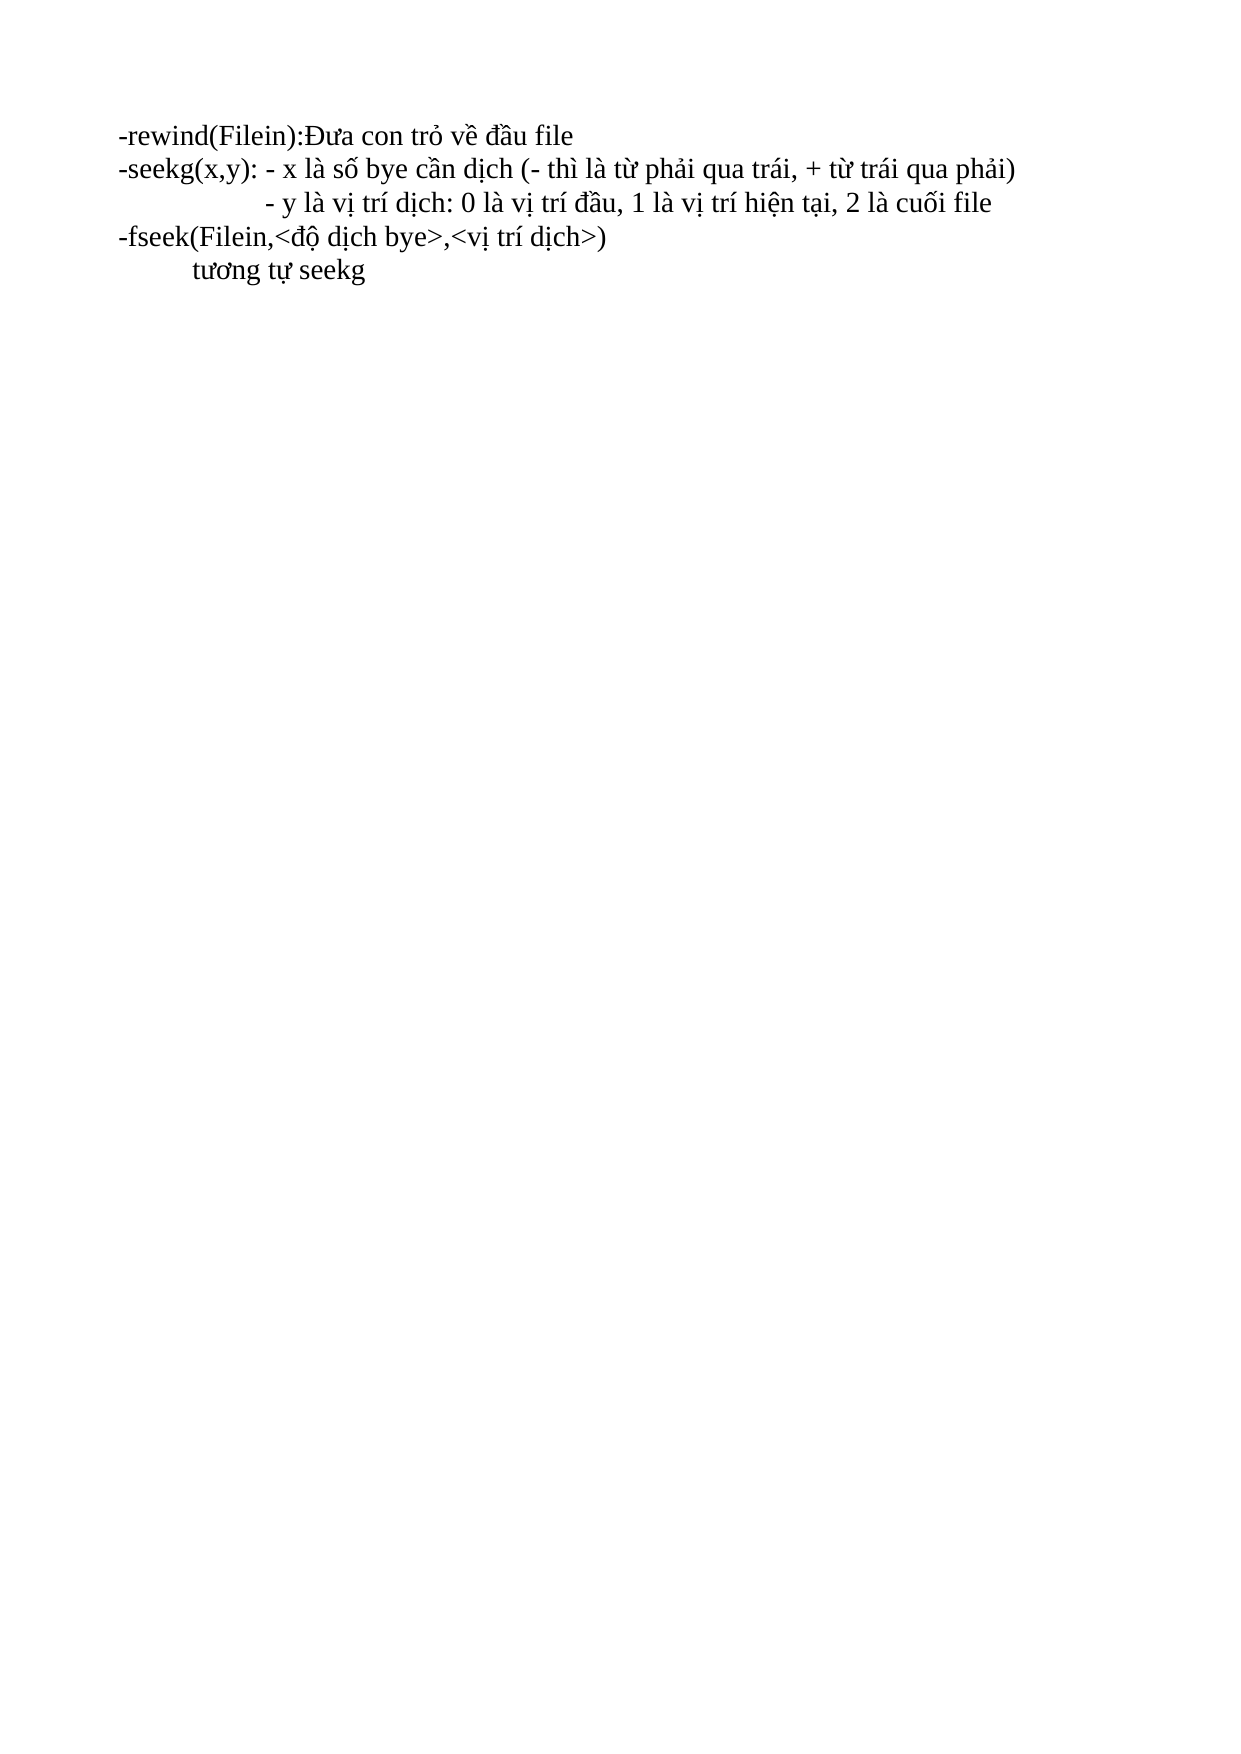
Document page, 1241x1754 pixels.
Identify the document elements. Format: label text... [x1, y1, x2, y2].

text - y là vị trí dịch: 0 là vị trí đầu, 1 là vị trí hiện tại, 2 là cuối file [118, 185, 1122, 219]
text -rewind(Filein):Đưa con trỏ về đầu file [118, 118, 1122, 152]
text -seekg(x,y): - x là số bye cần dịch (- thì là từ phải qua trái, + từ trái qua phải) [118, 152, 1122, 185]
text tương tự seekg [118, 252, 1122, 286]
text -fseek(Filein,<độ dịch bye>,<vị trí dịch>) [118, 219, 1122, 252]
